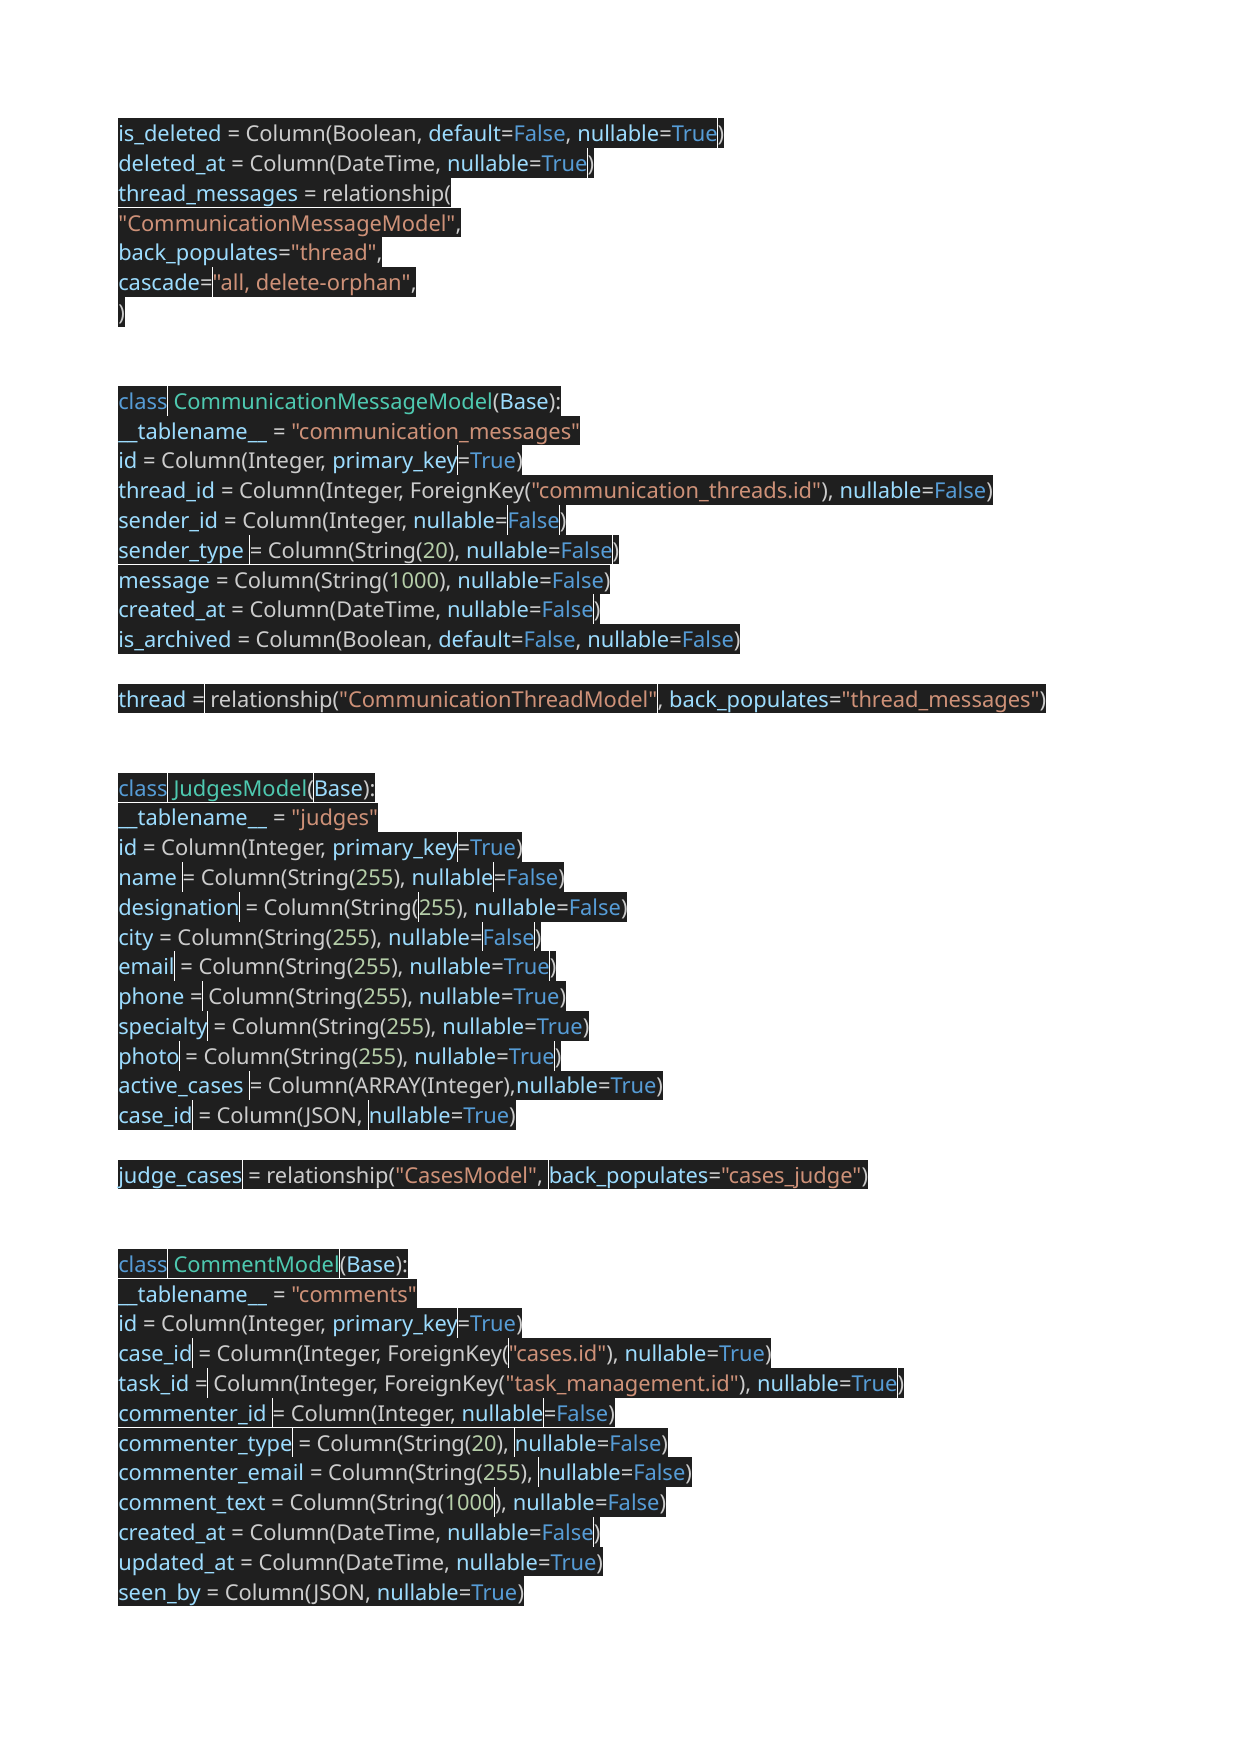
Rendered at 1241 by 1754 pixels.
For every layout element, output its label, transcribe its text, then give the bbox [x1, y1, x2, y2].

text cascade="all, delete-orphan", [118, 267, 1122, 297]
text __tablename__ = "judges" [118, 802, 1122, 832]
text case_id = Column(Integer, ForeignKey("cases.id"), nullable=True) [118, 1338, 1122, 1368]
text is_deleted = Column(Boolean, default=False, nullable=True) [118, 118, 1122, 148]
text judge_cases = relationship("CasesModel", back_populates="cases_judge") [118, 1160, 1122, 1189]
text ) [118, 297, 1122, 327]
text "CommunicationMessageModel", [118, 207, 1122, 237]
text created_at = Column(DateTime, nullable=False) [118, 594, 1122, 624]
text class JudgesModel(Base): [118, 773, 1122, 802]
text seen_by = Column(JSON, nullable=True) [118, 1576, 1122, 1606]
text commenter_id = Column(Integer, nullable=False) [118, 1398, 1122, 1427]
text __tablename__ = "communication_messages" [118, 416, 1122, 445]
text id = Column(Integer, primary_key=True) [118, 445, 1122, 475]
text case_id = Column(JSON, nullable=True) [118, 1100, 1122, 1130]
text commenter_type = Column(String(20), nullable=False) [118, 1427, 1122, 1457]
text id = Column(Integer, primary_key=True) [118, 1308, 1122, 1338]
text sender_id = Column(Integer, nullable=False) [118, 505, 1122, 535]
text deleted_at = Column(DateTime, nullable=True) [118, 148, 1122, 178]
text thread = relationship("CommunicationThreadModel", back_populates="thread_messages") [118, 684, 1122, 713]
text thread_id = Column(Integer, ForeignKey("communication_threads.id"), nullable=False) [118, 475, 1122, 505]
text city = Column(String(255), nullable=False) [118, 922, 1122, 951]
text task_id = Column(Integer, ForeignKey("task_management.id"), nullable=True) [118, 1368, 1122, 1398]
text phone = Column(String(255), nullable=True) [118, 981, 1122, 1011]
text email = Column(String(255), nullable=True) [118, 951, 1122, 981]
text sender_type = Column(String(20), nullable=False) [118, 535, 1122, 564]
text class CommentModel(Base): [118, 1249, 1122, 1278]
text back_populates="thread", [118, 237, 1122, 267]
text is_archived = Column(Boolean, default=False, nullable=False) [118, 624, 1122, 654]
text message = Column(String(1000), nullable=False) [118, 564, 1122, 594]
text id = Column(Integer, primary_key=True) [118, 832, 1122, 862]
text specialty = Column(String(255), nullable=True) [118, 1011, 1122, 1041]
text commenter_email = Column(String(255), nullable=False) [118, 1457, 1122, 1487]
text designation = Column(String(255), nullable=False) [118, 892, 1122, 922]
text created_at = Column(DateTime, nullable=False) [118, 1517, 1122, 1547]
text updated_at = Column(DateTime, nullable=True) [118, 1547, 1122, 1576]
text comment_text = Column(String(1000), nullable=False) [118, 1487, 1122, 1517]
text class CommunicationMessageModel(Base): [118, 386, 1122, 416]
text active_cases = Column(ARRAY(Integer),nullable=True) [118, 1071, 1122, 1100]
text name = Column(String(255), nullable=False) [118, 862, 1122, 892]
text thread_messages = relationship( [118, 178, 1122, 207]
text __tablename__ = "comments" [118, 1278, 1122, 1308]
text photo = Column(String(255), nullable=True) [118, 1041, 1122, 1071]
